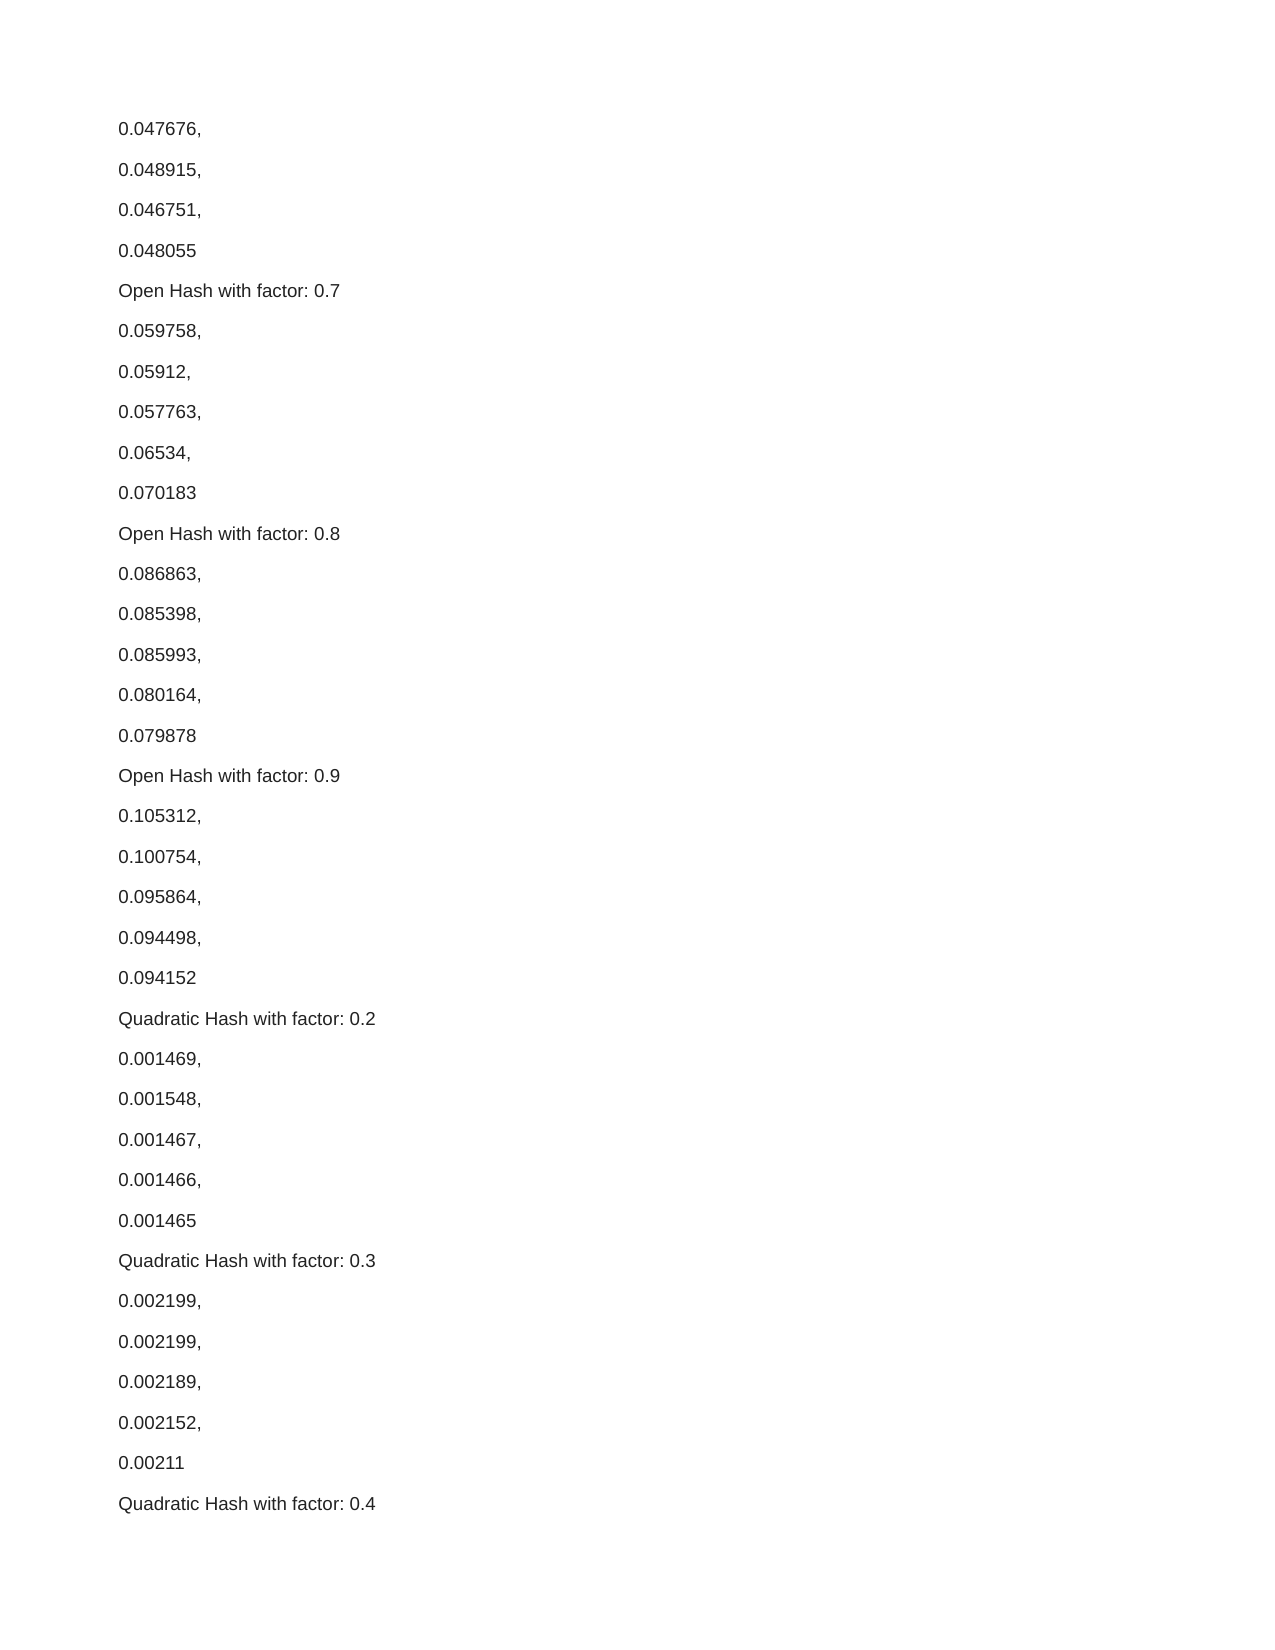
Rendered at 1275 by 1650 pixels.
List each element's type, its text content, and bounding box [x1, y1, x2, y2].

text Open Hash with factor: 0.9 [118, 765, 1157, 786]
text 0.057763, [118, 401, 1157, 423]
text 0.05912, [118, 361, 1157, 382]
text 0.001467, [118, 1128, 1157, 1150]
text Quadratic Hash with factor: 0.4 [118, 1492, 1157, 1514]
text 0.048915, [118, 158, 1157, 180]
text 0.059758, [118, 320, 1157, 342]
text 0.048055 [118, 239, 1157, 261]
text Open Hash with factor: 0.8 [118, 522, 1157, 544]
text 0.001466, [118, 1169, 1157, 1191]
text 0.094498, [118, 926, 1157, 948]
text 0.002152, [118, 1411, 1157, 1433]
text 0.002199, [118, 1290, 1157, 1312]
text 0.079878 [118, 724, 1157, 746]
text 0.085398, [118, 603, 1157, 625]
text 0.046751, [118, 199, 1157, 221]
text 0.06534, [118, 441, 1157, 463]
text 0.085993, [118, 643, 1157, 665]
text 0.001548, [118, 1088, 1157, 1110]
text 0.086863, [118, 563, 1157, 584]
text 0.100754, [118, 846, 1157, 867]
text 0.047676, [118, 118, 1157, 140]
text 0.002199, [118, 1331, 1157, 1352]
text 0.105312, [118, 805, 1157, 827]
text Quadratic Hash with factor: 0.2 [118, 1007, 1157, 1029]
text 0.00211 [118, 1452, 1157, 1473]
text 0.001469, [118, 1048, 1157, 1069]
text 0.080164, [118, 684, 1157, 706]
text 0.070183 [118, 482, 1157, 503]
text Open Hash with factor: 0.7 [118, 280, 1157, 301]
text 0.095864, [118, 886, 1157, 908]
text 0.094152 [118, 967, 1157, 988]
text 0.002189, [118, 1371, 1157, 1393]
text 0.001465 [118, 1209, 1157, 1231]
text Quadratic Hash with factor: 0.3 [118, 1250, 1157, 1271]
